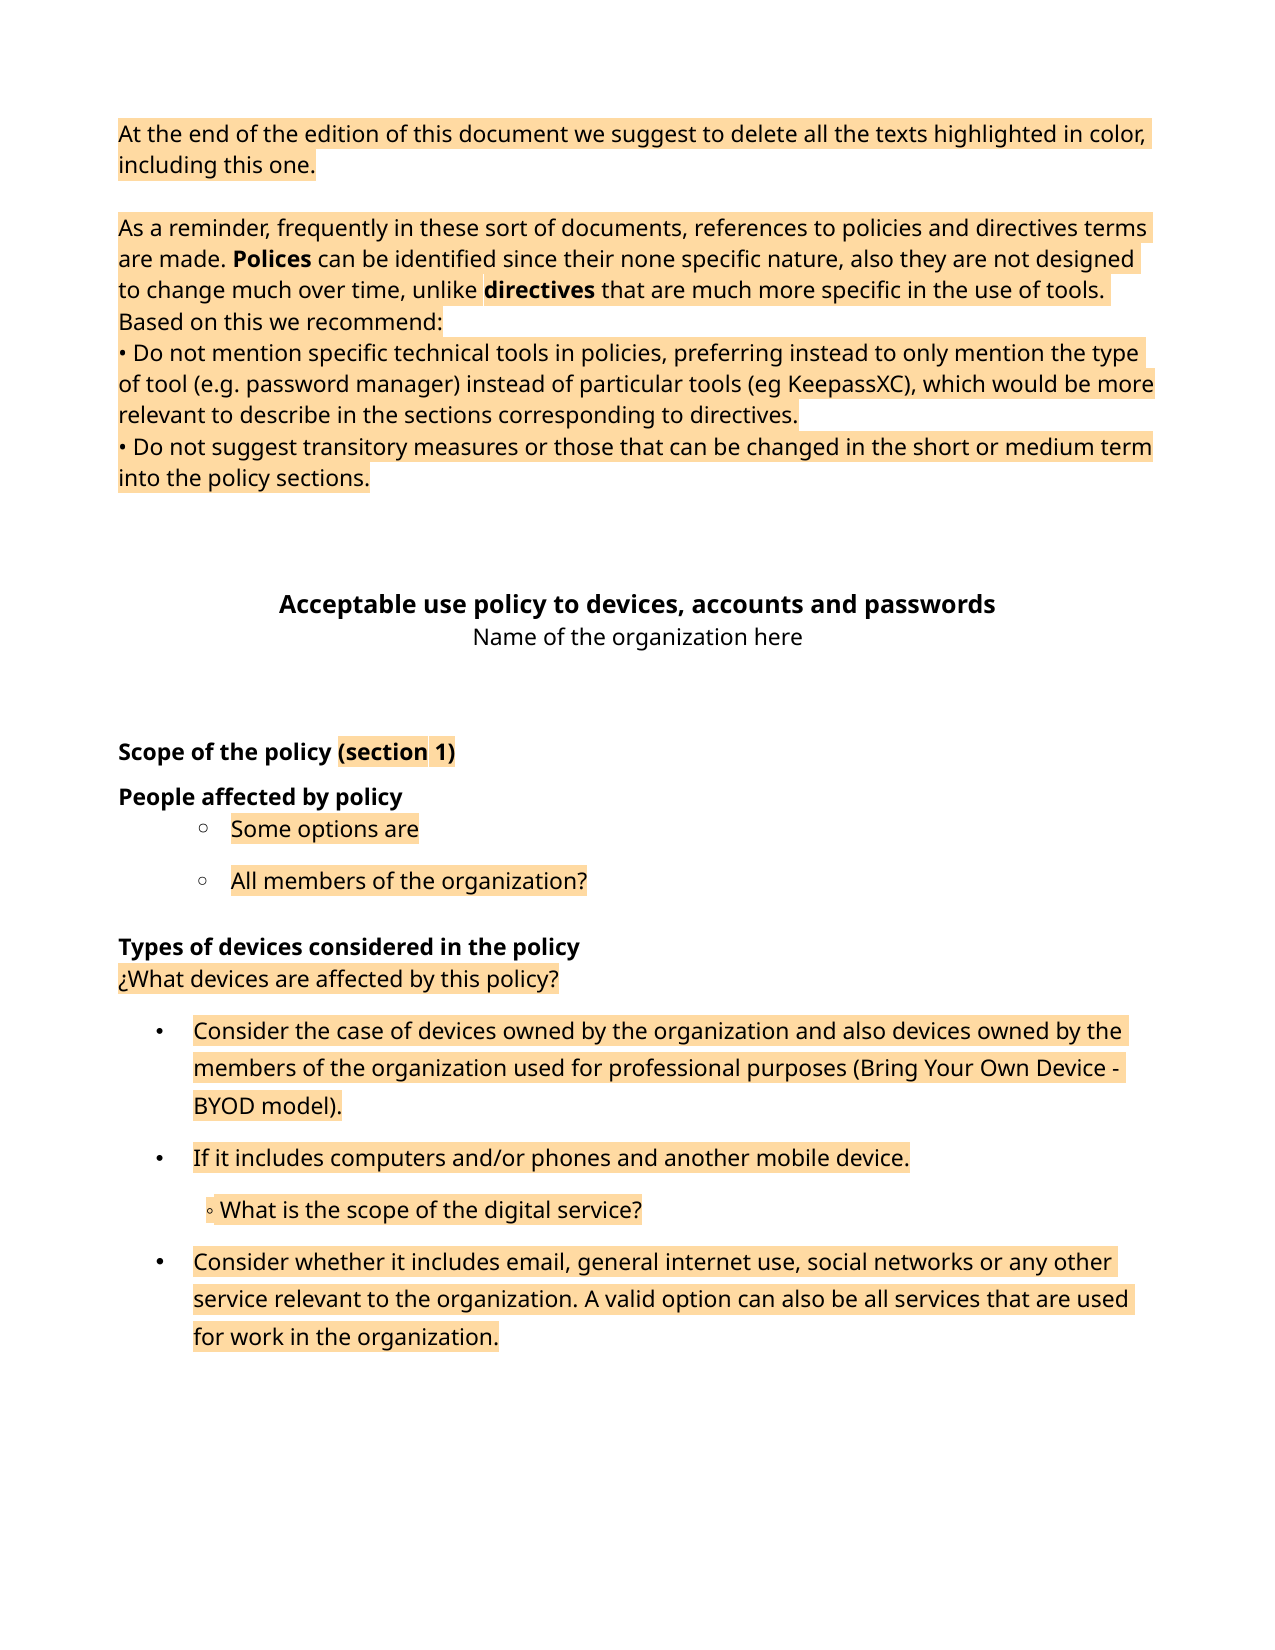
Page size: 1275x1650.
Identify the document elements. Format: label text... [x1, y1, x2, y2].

subtitle Types of devices considered in the policy [118, 931, 1157, 963]
text • Do not suggest transitory measures or those that can be changed in the short or medium term into the policy sections. [118, 431, 1157, 493]
subtitle People affected by policy [118, 781, 1157, 813]
list If it includes computers and/or phones and another mobile device. [156, 1142, 1157, 1173]
text Name of the organization here [118, 621, 1157, 652]
text ◦ What is the scope of the digital service? [193, 1194, 1157, 1225]
text ¿What devices are affected by this policy? [118, 963, 1157, 994]
text Acceptable use policy to devices, accounts and passwords [118, 587, 1157, 621]
list Some options are [193, 813, 1157, 844]
list Consider whether it includes email, general internet use, social networks or any other service relevant to the organization. A valid option can also be all services that are used for work in the organization. [156, 1246, 1157, 1352]
text • Do not mention specific technical tools in policies, preferring instead to only mention the type of tool (e.g. password manager) instead of particular tools (eg KeepassXC), which would be more relevant to describe in the sections corresponding to directives. [118, 337, 1157, 431]
text As a reminder, frequently in these sort of documents, references to policies and directives terms are made. Polices can be identified since their none specific nature, also they are not designed to change much over time, unlike directives that are much more specific in the use of tools. Based on this we recommend: [118, 212, 1157, 337]
list All members of the organization? [193, 865, 1157, 896]
list Consider the case of devices owned by the organization and also devices owned by the members of the organization used for professional purposes (Bring Your Own Device - BYOD model). [156, 1015, 1157, 1121]
subtitle Scope of the policy (section 1) [118, 736, 1157, 767]
text At the end of the edition of this document we suggest to delete all the texts highlighted in color, including this one. [118, 118, 1157, 181]
